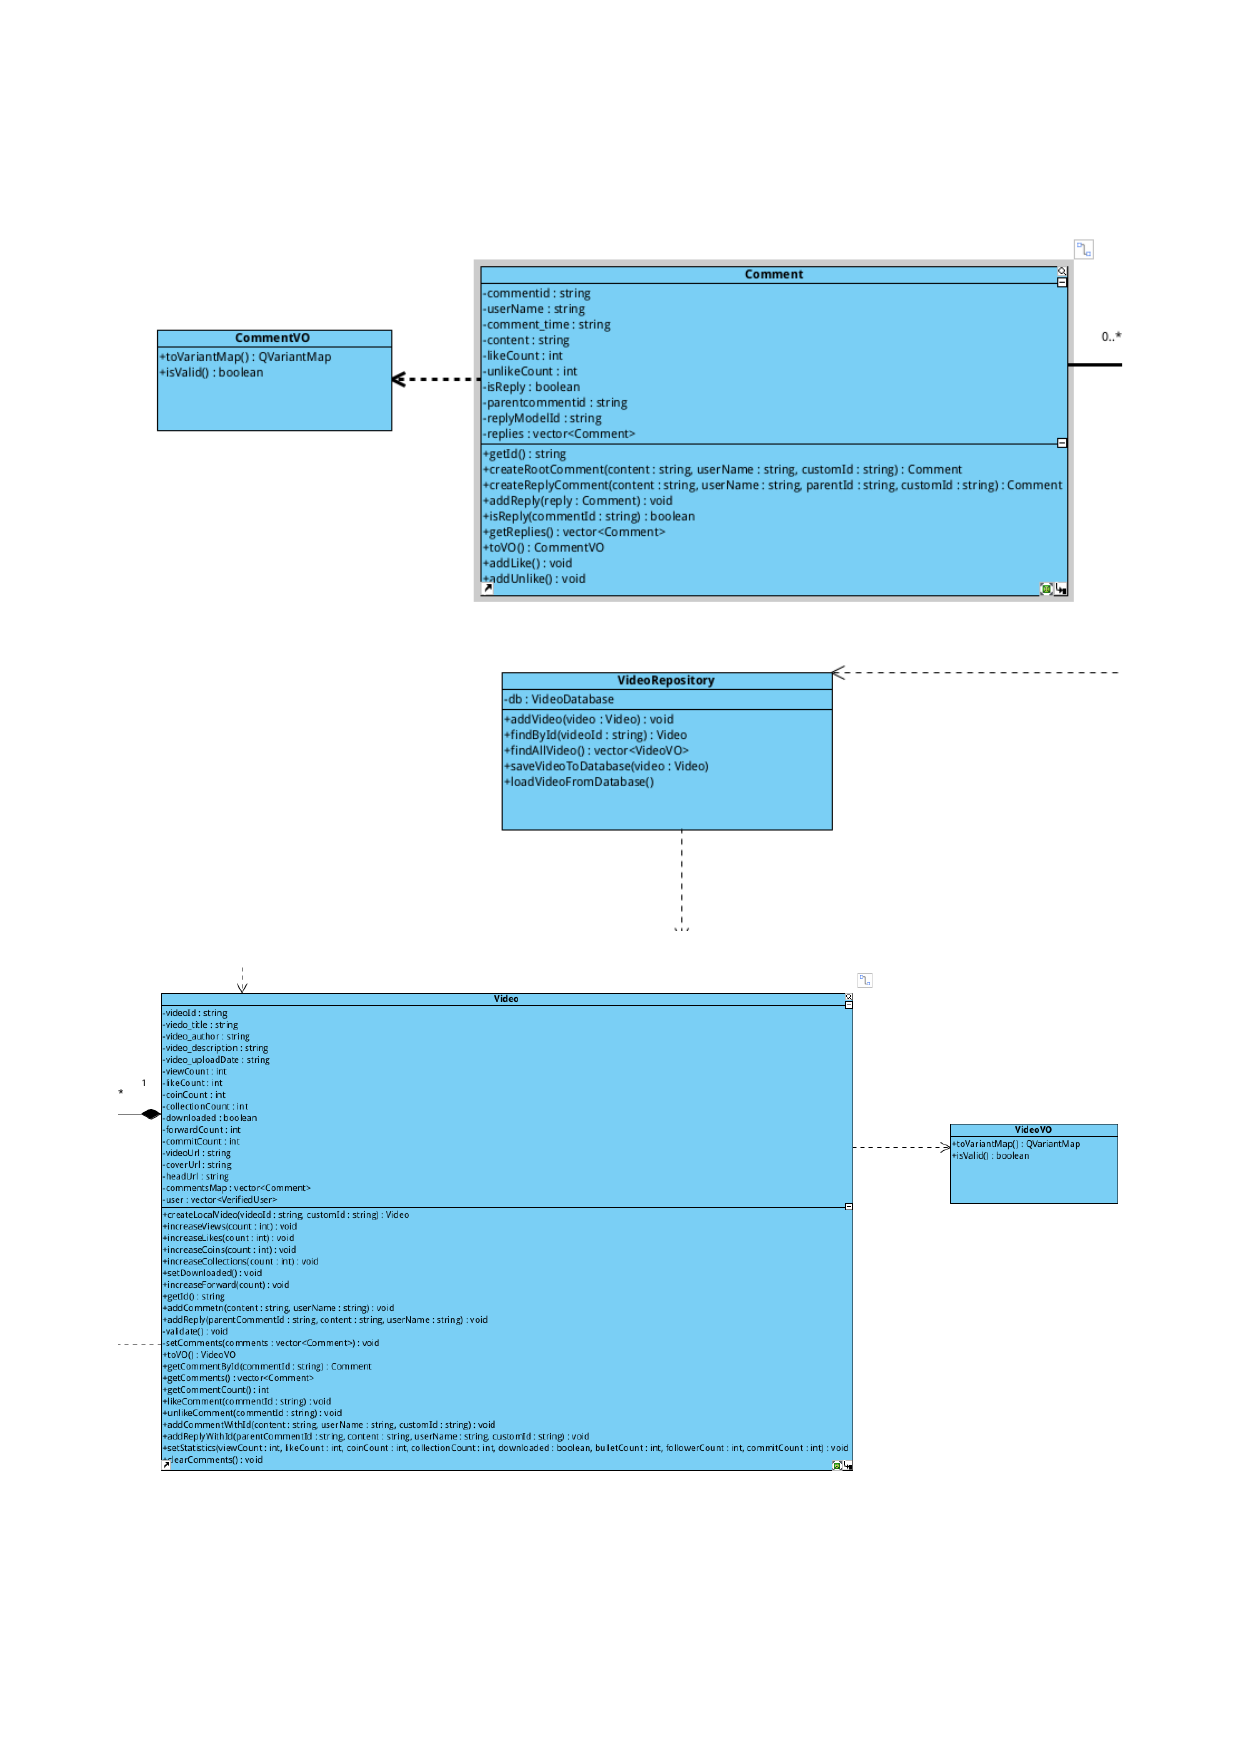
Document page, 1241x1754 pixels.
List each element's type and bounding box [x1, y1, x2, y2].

picture [118, 187, 1123, 931]
picture [118, 964, 1123, 1520]
